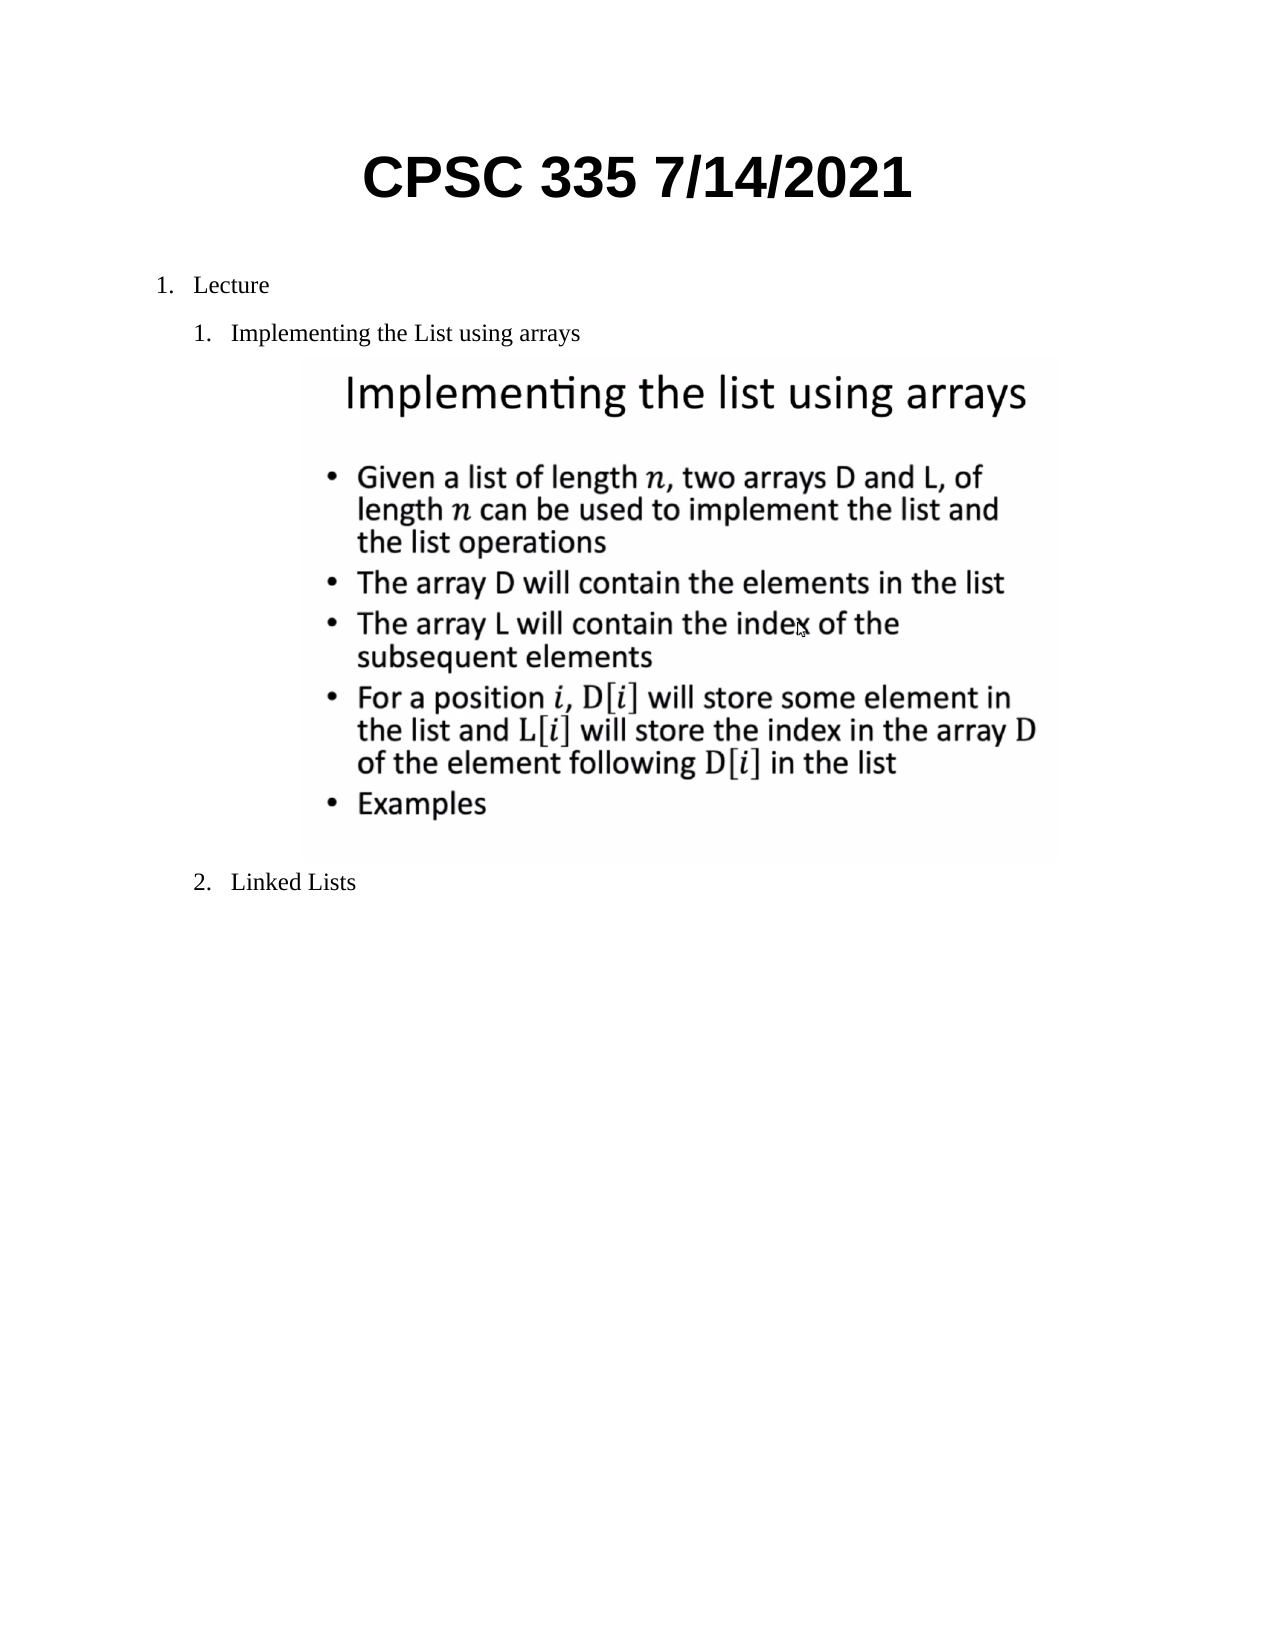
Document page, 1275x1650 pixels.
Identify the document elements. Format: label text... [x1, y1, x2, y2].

title CPSC 335 7/14/2021 [118, 143, 1157, 210]
picture [301, 357, 1059, 863]
list Implementing the List using arrays [193, 318, 1157, 347]
list Linked Lists [193, 366, 1157, 962]
list Lecture [156, 270, 1157, 299]
